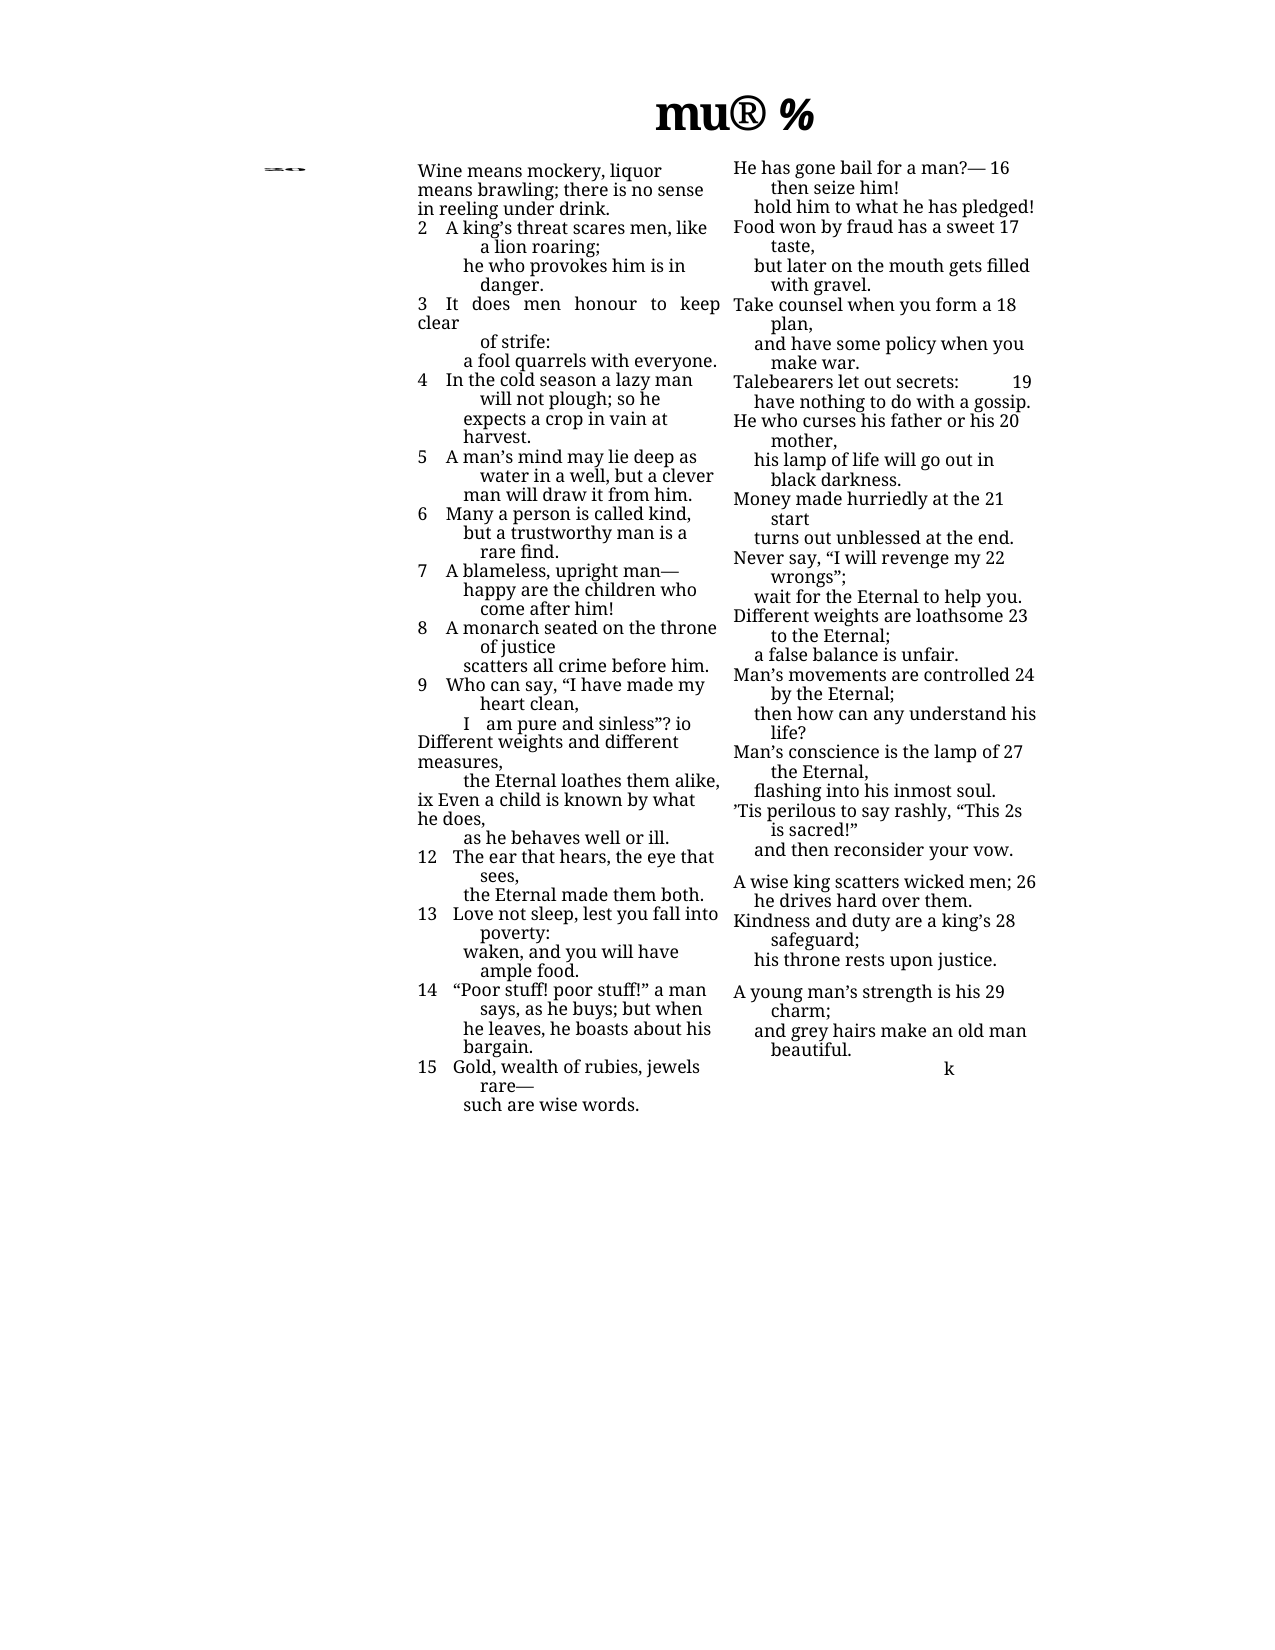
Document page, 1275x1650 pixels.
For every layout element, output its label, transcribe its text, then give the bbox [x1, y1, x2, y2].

list Gold, wealth of rubies, jewels [417, 1058, 721, 1077]
text Talebearers let out secrets: 19 [733, 373, 1037, 393]
text wait for the Eternal to help you. [754, 588, 1037, 607]
list A monarch seated on the throne [417, 619, 721, 638]
list Many a person is called kind, [417, 505, 721, 524]
text the Eternal loathes them alike, ix Even a child is known by what he does, [417, 772, 721, 829]
list In the cold season a lazy man [417, 372, 721, 391]
text k [944, 1062, 961, 1079]
text rare— [463, 1077, 721, 1096]
text flashing into his inmost soul. [754, 782, 1037, 802]
text and then reconsider your vow. [754, 841, 1037, 860]
text turns out unblessed at the end. [754, 529, 1037, 549]
text ’Tis perilous to say rashly, “This 2s is sacred!” [733, 802, 1037, 841]
text Take counsel when you form a 18 plan, [733, 295, 1037, 334]
text A wise king scatters wicked men; 26 [733, 873, 1037, 892]
list A blameless, upright man— [417, 562, 721, 581]
text his throne rests upon justice. [754, 951, 1037, 970]
list am pure and sinless”? io Different weights and different measures, [417, 715, 721, 772]
text his lamp of life will go out in black darkness. [754, 451, 1037, 490]
text He who curses his father or his 20 mother, [733, 412, 1037, 451]
list Love not sleep, lest you fall into [417, 905, 721, 924]
list Who can say, “I have made my [417, 677, 721, 696]
subtitle mu® % [438, 92, 1037, 140]
text Never say, “I will revenge my 22 wrongs”; [733, 549, 1037, 588]
text as he behaves well or ill. [463, 829, 721, 848]
text water in a well, but a clever man will draw it from him. [463, 467, 721, 505]
text A young man’s strength is his 29 charm; [733, 983, 1037, 1022]
text Man’s conscience is the lamp of 27 the Eternal, [733, 743, 1037, 782]
text poverty: [463, 924, 721, 943]
text have nothing to do with a gossip. [754, 393, 1037, 412]
text but later on the mouth gets filled with gravel. [754, 256, 1037, 295]
list A king’s threat scares men, like [417, 219, 721, 238]
text will not plough; so he expects a crop in vain at harvest. [463, 391, 721, 448]
text a lion roaring; [463, 238, 721, 257]
text He has gone bail for a man?— 16 then seize him! [733, 159, 1037, 198]
text happy are the children who come after him! [463, 581, 721, 619]
text sees, [463, 867, 721, 886]
text Money made hurriedly at the 21 start [733, 490, 1037, 529]
text heart clean, [463, 696, 721, 715]
text such are wise words. [463, 1096, 721, 1115]
list A man’s mind may lie deep as [417, 448, 721, 467]
text Kindness and duty are a king’s 28 safeguard; [733, 912, 1037, 951]
text waken, and you will have ample food. [463, 943, 721, 982]
text Food won by fraud has a sweet 17 taste, [733, 217, 1037, 256]
text then how can any understand his life? [754, 704, 1037, 743]
text he drives hard over them. [754, 892, 1037, 912]
text but a trustworthy man is a rare find. [463, 524, 721, 562]
text Different weights are loathsome 23 to the Eternal; [733, 607, 1037, 646]
text he who provokes him is in danger. [463, 257, 721, 295]
text hold him to what he has pledged! [754, 198, 1037, 217]
text of justice [463, 638, 721, 657]
text of strife: [463, 333, 721, 352]
text scatters all crime before him. [463, 657, 721, 677]
text Man’s movements are controlled 24 by the Eternal; [733, 666, 1037, 704]
text says, as he buys; but when he leaves, he boasts about his bargain. [463, 1001, 721, 1058]
list “Poor stuff! poor stuff!” a man [417, 982, 721, 1001]
text a fool quarrels with everyone. [463, 352, 721, 372]
text Wine means mockery, liq­uor means brawling; there is no sense in reeling under drink. [417, 162, 721, 219]
text and grey hairs make an old man beautiful. [754, 1022, 1037, 1061]
list It does men honour to keep clear [417, 295, 721, 333]
text and have some policy when you make war. [754, 334, 1037, 373]
text a false balance is unfair. [754, 646, 1037, 666]
text the Eternal made them both. [463, 886, 721, 905]
list The ear that hears, the eye that [417, 848, 721, 867]
